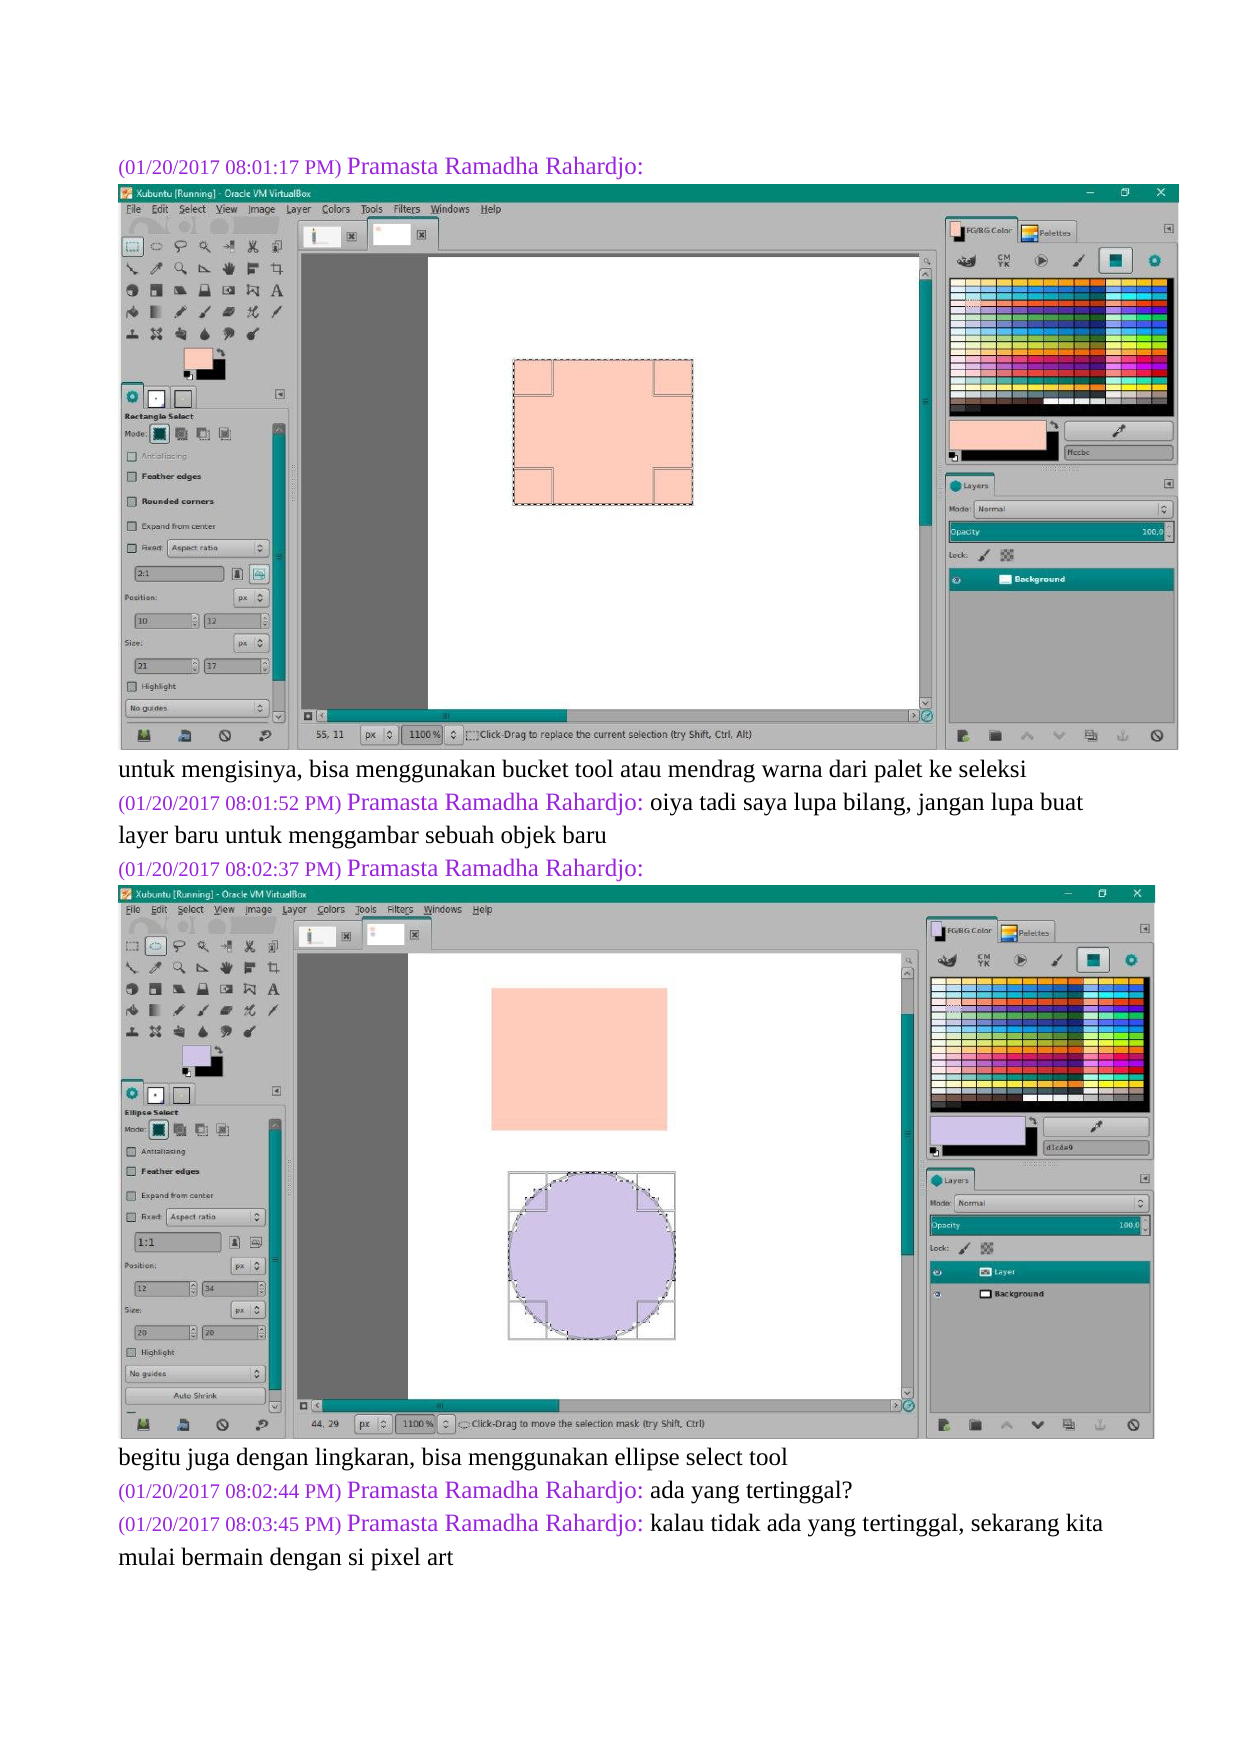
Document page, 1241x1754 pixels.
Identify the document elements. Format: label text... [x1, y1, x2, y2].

text begitu juga dengan lingkaran, bisa menggunakan ellipse select tool (01/20/2017 08:02:44 PM) Pramasta Ramadha Rahardjo: ada yang tertinggal? (01/20/2017 08:03:45 PM) Pramasta Ramadha Rahardjo: kalau tidak ada yang tertinggal, sekarang kita mulai bermain dengan si pixel art [118, 1439, 1122, 1570]
picture [118, 184, 1179, 750]
text untuk mengisinya, bisa menggunakan bucket tool atau mendrag warna dari palet ke seleksi (01/20/2017 08:01:52 PM) Pramasta Ramadha Rahardjo: oiya tadi saya lupa bilang, jangan lupa buat layer baru untuk menggambar sebuah objek baru (01/20/2017 08:02:37 PM) Pramasta Ramadha Rahardjo: [118, 750, 1122, 885]
text (01/20/2017 08:01:17 PM) Pramasta Ramadha Rahardjo: [118, 118, 1122, 184]
picture [118, 885, 1156, 1439]
